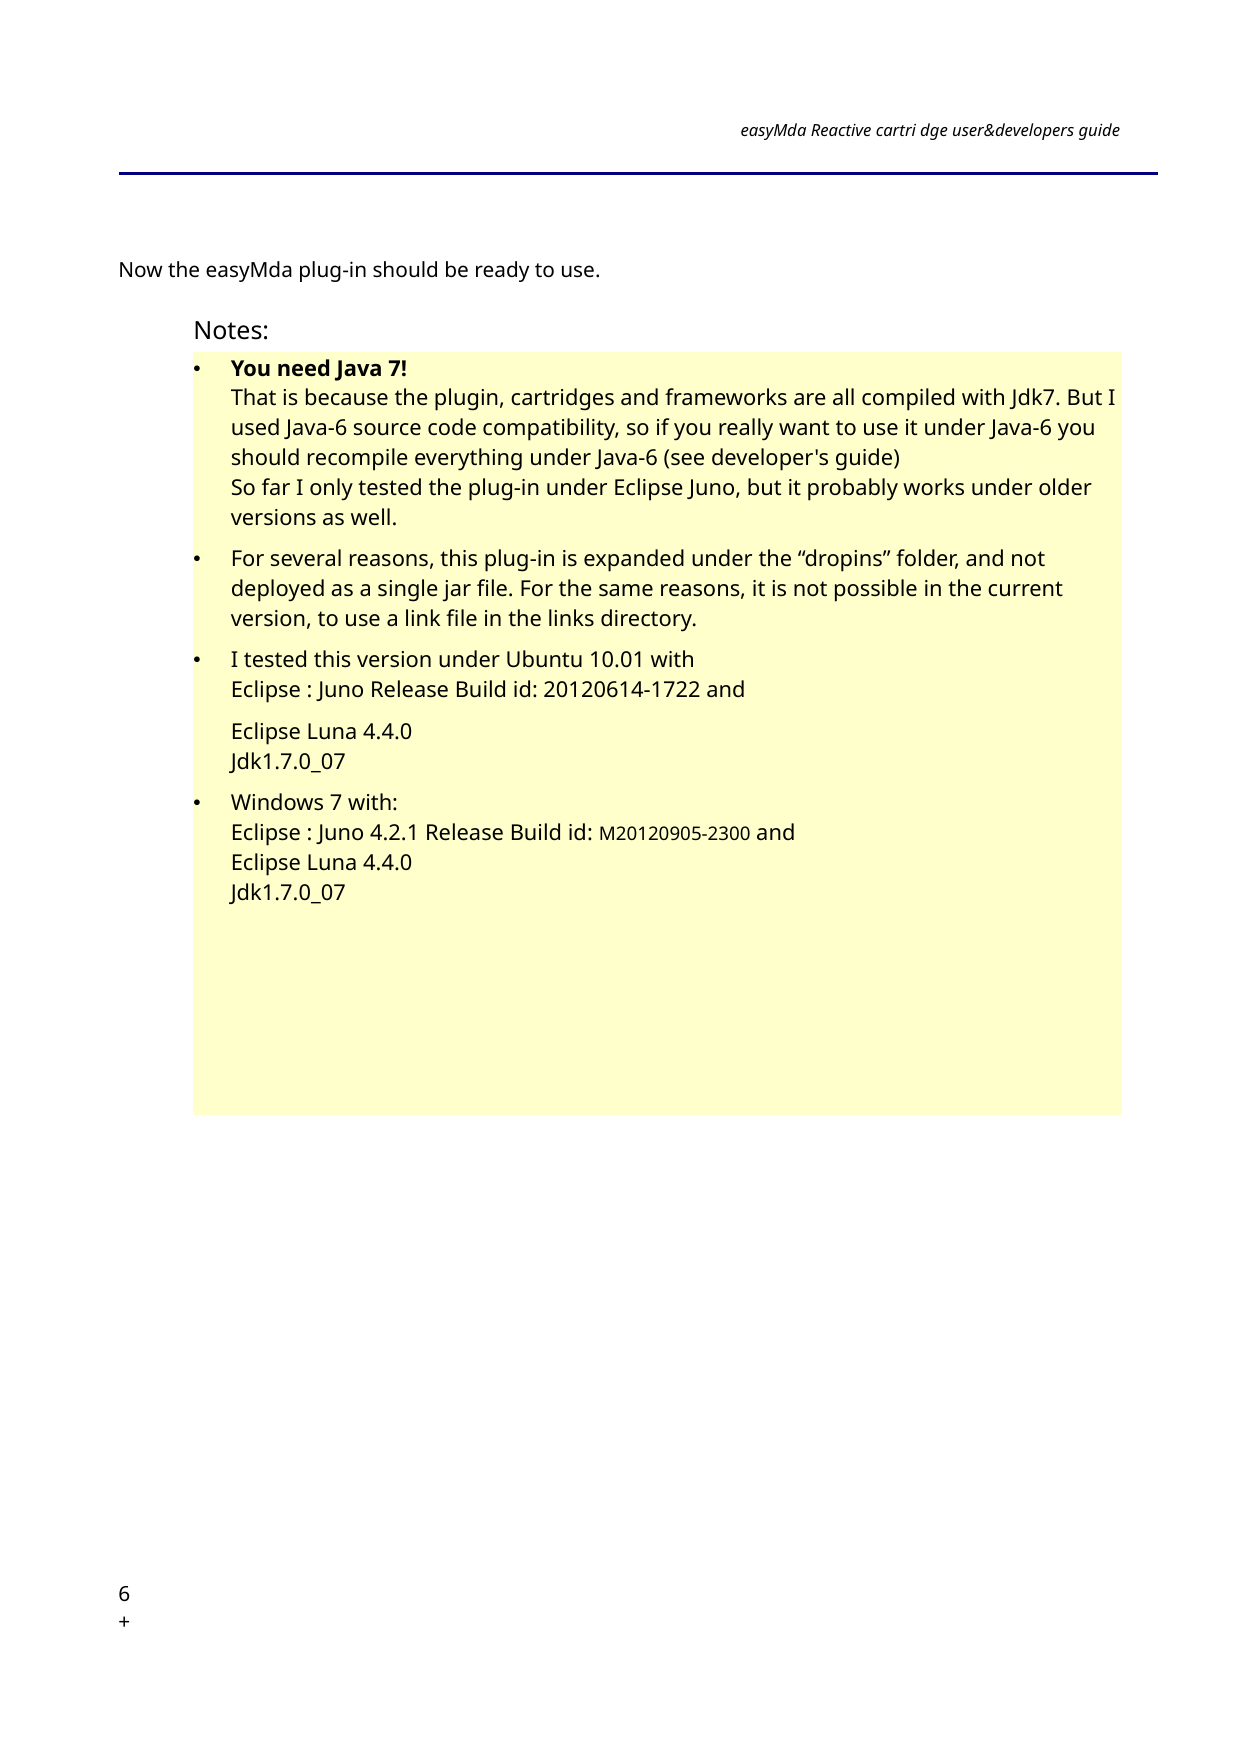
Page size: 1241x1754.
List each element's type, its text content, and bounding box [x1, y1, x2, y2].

text Notes: [193, 312, 1122, 347]
list Windows 7 with: Eclipse : Juno 4.2.1 Release Build id: M20120905-2300 and Eclipse Luna 4.4.0 Jdk1.7.0_07 [193, 787, 1122, 906]
list Eclipse Luna 4.4.0 Jdk1.7.0_07 [193, 716, 1122, 775]
text Now the easyMda plug-in should be ready to use. [118, 256, 1122, 284]
list I tested this version under Ubuntu 10.01 with Eclipse : Juno Release Build id: 20120614-1722 and [193, 644, 1122, 704]
list You need Java 7! That is because the plugin, cartridges and frameworks are all compiled with Jdk7. But I used Java-6 source code compatibility, so if you really want to use it under Java-6 you should recompile everything under Java-6 (see developer's guide) So far I only tested the plug-in under Eclipse Juno, but it probably works under older versions as well. [193, 352, 1122, 531]
list For several reasons, this plug-in is expanded under the “dropins” folder, and not deployed as a single jar file. For the same reasons, it is not possible in the current version, to use a link file in the links directory. [193, 543, 1122, 632]
